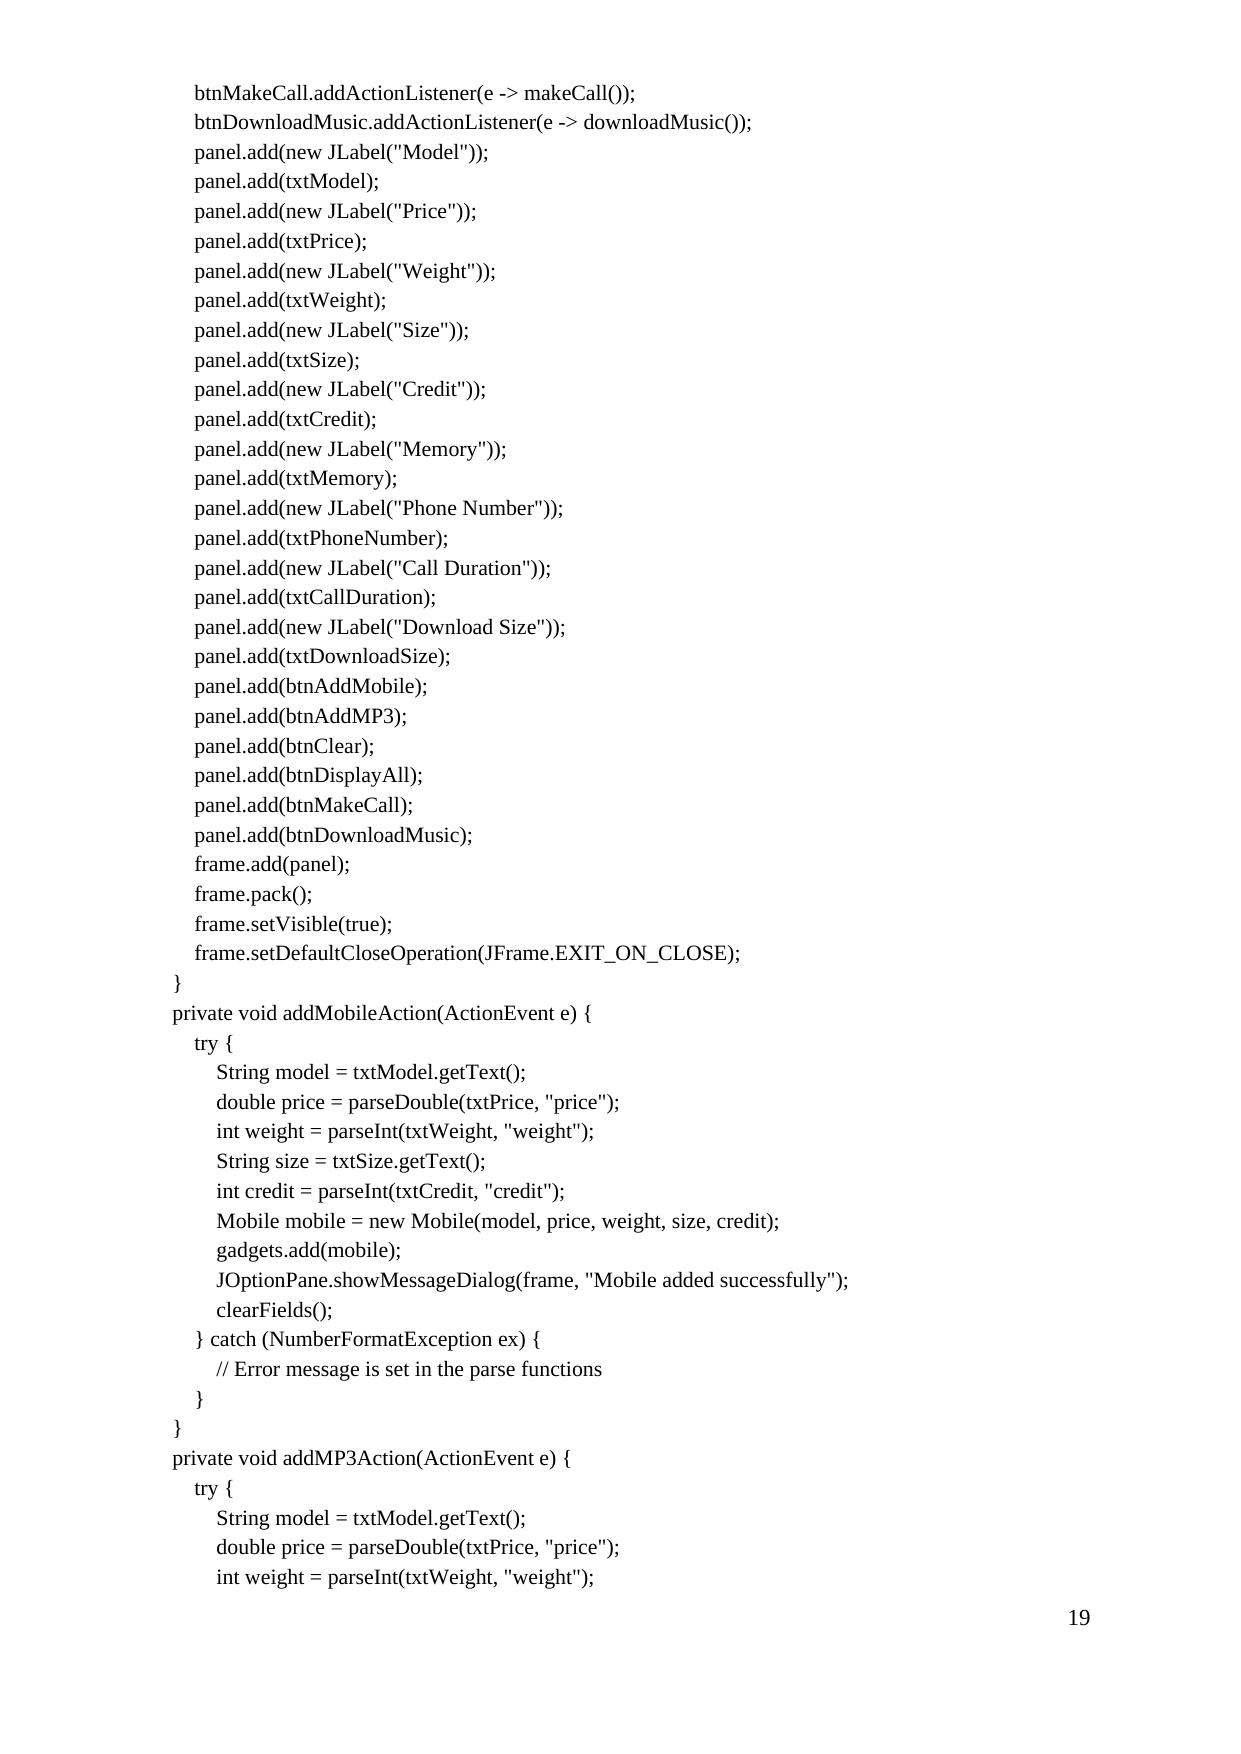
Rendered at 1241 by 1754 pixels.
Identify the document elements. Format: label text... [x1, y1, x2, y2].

text private void addMobileAction(ActionEvent e) { [150, 995, 1090, 1025]
text private void addMP3Action(ActionEvent e) { [150, 1441, 1090, 1470]
text panel.add(new JLabel("Call Duration")); [150, 550, 1090, 580]
text double price = parseDouble(txtPrice, "price"); [150, 1084, 1090, 1114]
text panel.add(new JLabel("Download Size")); [150, 609, 1090, 639]
text int weight = parseInt(txtWeight, "weight"); [150, 1114, 1090, 1144]
text panel.add(btnDownloadMusic); [150, 817, 1090, 847]
text btnMakeCall.addActionListener(e -> makeCall()); [150, 75, 1090, 105]
text btnDownloadMusic.addActionListener(e -> downloadMusic()); [150, 105, 1090, 134]
text try { [150, 1025, 1090, 1055]
text panel.add(txtMemory); [150, 461, 1090, 491]
text } [150, 966, 1090, 995]
text panel.add(new JLabel("Memory")); [150, 431, 1090, 461]
text clearFields(); [150, 1292, 1090, 1322]
text } [150, 1381, 1090, 1411]
text panel.add(txtCredit); [150, 402, 1090, 431]
text gadgets.add(mobile); [150, 1233, 1090, 1262]
text frame.setDefaultCloseOperation(JFrame.EXIT_ON_CLOSE); [150, 936, 1090, 966]
text double price = parseDouble(txtPrice, "price"); [150, 1530, 1090, 1559]
text panel.add(new JLabel("Model")); [150, 134, 1090, 164]
text panel.add(txtModel); [150, 164, 1090, 194]
text Mobile mobile = new Mobile(model, price, weight, size, credit); [150, 1203, 1090, 1233]
text panel.add(btnAddMobile); [150, 669, 1090, 698]
text } catch (NumberFormatException ex) { [150, 1322, 1090, 1352]
text panel.add(new JLabel("Weight")); [150, 253, 1090, 283]
text panel.add(txtCallDuration); [150, 580, 1090, 609]
text panel.add(txtPhoneNumber); [150, 520, 1090, 550]
text panel.add(new JLabel("Credit")); [150, 372, 1090, 402]
text JOptionPane.showMessageDialog(frame, "Mobile added successfully"); [150, 1262, 1090, 1292]
text frame.setVisible(true); [150, 906, 1090, 936]
text int credit = parseInt(txtCredit, "credit"); [150, 1173, 1090, 1203]
text panel.add(txtPrice); [150, 223, 1090, 253]
text // Error message is set in the parse functions [150, 1352, 1090, 1381]
text panel.add(new JLabel("Size")); [150, 312, 1090, 342]
text try { [150, 1470, 1090, 1500]
text String model = txtModel.getText(); [150, 1500, 1090, 1530]
text String model = txtModel.getText(); [150, 1055, 1090, 1084]
text int weight = parseInt(txtWeight, "weight"); [150, 1559, 1090, 1589]
text panel.add(btnClear); [150, 728, 1090, 758]
text panel.add(new JLabel("Price")); [150, 194, 1090, 223]
text panel.add(txtDownloadSize); [150, 639, 1090, 669]
text panel.add(txtWeight); [150, 283, 1090, 312]
text panel.add(txtSize); [150, 342, 1090, 372]
text panel.add(btnDisplayAll); [150, 758, 1090, 787]
text frame.pack(); [150, 877, 1090, 906]
text panel.add(btnMakeCall); [150, 787, 1090, 817]
text } [150, 1411, 1090, 1441]
text frame.add(panel); [150, 847, 1090, 877]
text panel.add(new JLabel("Phone Number")); [150, 491, 1090, 520]
text panel.add(btnAddMP3); [150, 698, 1090, 728]
text String size = txtSize.getText(); [150, 1144, 1090, 1173]
